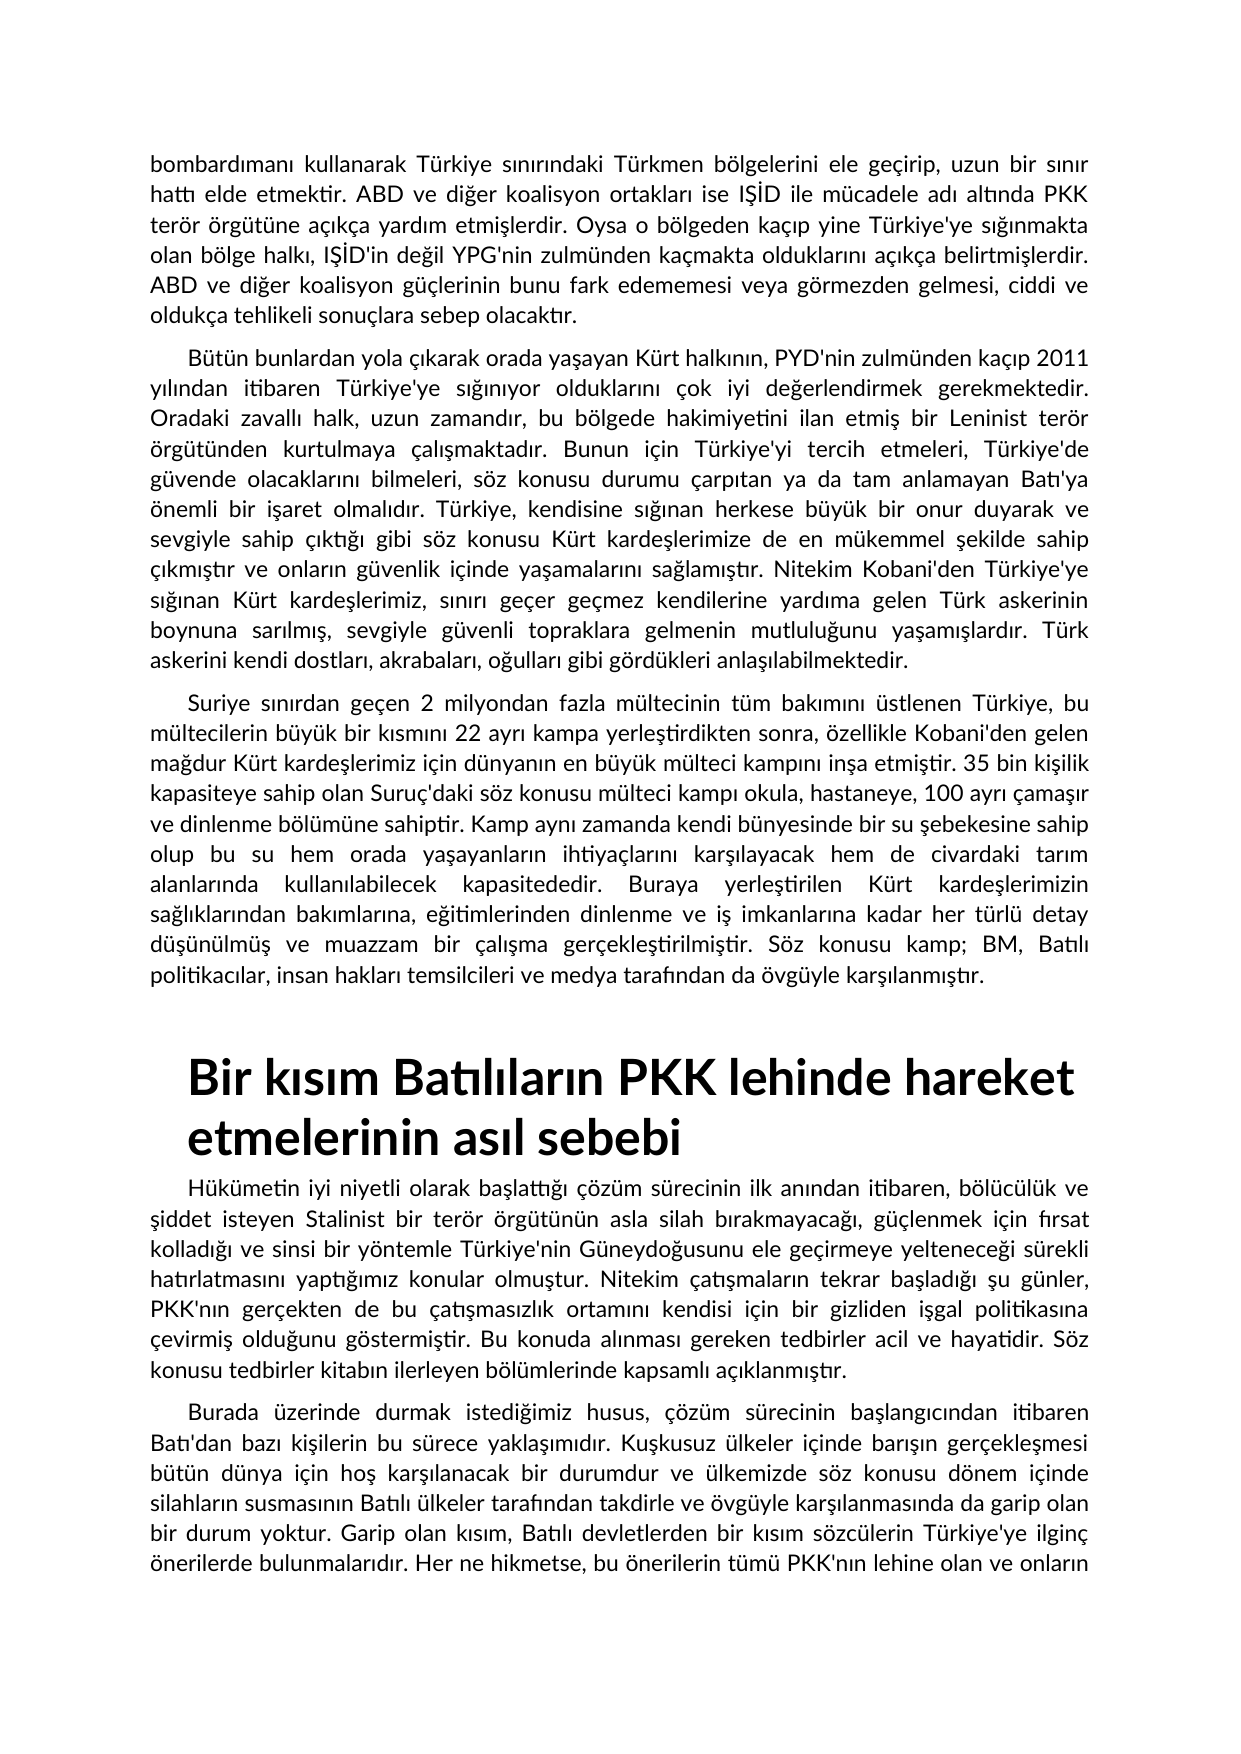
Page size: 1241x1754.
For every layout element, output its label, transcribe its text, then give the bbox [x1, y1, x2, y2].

subtitle Bir kısım Batılıların PKK lehinde hareket etmelerinin asıl sebebi [187, 1046, 1090, 1166]
text Suriye sınırdan geçen 2 milyondan fazla mültecinin tüm bakımını üstlenen Türkiye, bu mültecilerin büyük bir kısmını 22 ayrı kampa yerleştirdikten sonra, özellikle Kobani'den gelen mağdur Kürt kardeşlerimiz için dünyanın en büyük mülteci kampını inşa etmiştir. 35 bin kişilik kapasiteye sahip olan Suruç'daki söz konusu mülteci kampı okula, hastaneye, 100 ayrı çamaşır ve dinlenme bölümüne sahiptir. Kamp aynı zamanda kendi bünyesinde bir su şebekesine sahip olup bu su hem orada yaşayanların ihtiyaçlarını karşılayacak hem de civardaki tarım alanlarında kullanılabilecek kapasitededir. Buraya yerleştirilen Kürt kardeşlerimizin sağlıklarından bakımlarına, eğitimlerinden dinlenme ve iş imkanlarına kadar her türlü detay düşünülmüş ve muazzam bir çalışma gerçekleştirilmiştir. Söz konusu kamp; BM, Batılı politikacılar, insan hakları temsilcileri ve medya tarafından da övgüyle karşılanmıştır. [150, 688, 1090, 988]
text Burada üzerinde durmak istediğimiz husus, çözüm sürecinin başlangıcından itibaren Batı'dan bazı kişilerin bu sürece yaklaşımıdır. Kuşkusuz ülkeler içinde barışın gerçekleşmesi bütün dünya için hoş karşılanacak bir durumdur ve ülkemizde söz konusu dönem içinde silahların susmasının Batılı ülkeler tarafından takdirle ve övgüyle karşılanmasında da garip olan bir durum yoktur. Garip olan kısım, Batılı devletlerden bir kısım sözcülerin Türkiye'ye ilginç önerilerde bulunmalarıdır. Her ne hikmetse, bu önerilerin tümü PKK'nın lehine olan ve onların [150, 1398, 1090, 1577]
text Bütün bunlardan yola çıkarak orada yaşayan Kürt halkının, PYD'nin zulmünden kaçıp 2011 yılından itibaren Türkiye'ye sığınıyor olduklarını çok iyi değerlendirmek gerekmektedir. Oradaki zavallı halk, uzun zamandır, bu bölgede hakimiyetini ilan etmiş bir Leninist terör örgütünden kurtulmaya çalışmaktadır. Bunun için Türkiye'yi tercih etmeleri, Türkiye'de güvende olacaklarını bilmeleri, söz konusu durumu çarpıtan ya da tam anlamayan Batı'ya önemli bir işaret olmalıdır. Türkiye, kendisine sığınan herkese büyük bir onur duyarak ve sevgiyle sahip çıktığı gibi söz konusu Kürt kardeşlerimize de en mükemmel şekilde sahip çıkmıştır ve onların güvenlik içinde yaşamalarını sağlamıştır. Nitekim Kobani'den Türkiye'ye sığınan Kürt kardeşlerimiz, sınırı geçer geçmez kendilerine yardıma gelen Türk askerinin boynuna sarılmış, sevgiyle güvenli topraklara gelmenin mutluluğunu yaşamışlardır. Türk askerini kendi dostları, akrabaları, oğulları gibi gördükleri anlaşılabilmektedir. [150, 344, 1090, 673]
text Hükümetin iyi niyetli olarak başlattığı çözüm sürecinin ilk anından itibaren, bölücülük ve şiddet isteyen Stalinist bir terör örgütünün asla silah bırakmayacağı, güçlenmek için fırsat kolladığı ve sinsi bir yöntemle Türkiye'nin Güneydoğusunu ele geçirmeye yelteneceği sürekli hatırlatmasını yaptığımız konular olmuştur. Nitekim çatışmaların tekrar başladığı şu günler, PKK'nın gerçekten de bu çatışmasızlık ortamını kendisi için bir gizliden işgal politikasına çevirmiş olduğunu göstermiştir. Bu konuda alınması gereken tedbirler acil ve hayatidir. Söz konusu tedbirler kitabın ilerleyen bölümlerinde kapsamlı açıklanmıştır. [150, 1174, 1090, 1383]
text bombardımanı kullanarak Türkiye sınırındaki Türkmen bölgelerini ele geçirip, uzun bir sınır hattı elde etmektir. ABD ve diğer koalisyon ortakları ise IŞİD ile mücadele adı altında PKK terör örgütüne açıkça yardım etmişlerdir. Oysa o bölgeden kaçıp yine Türkiye'ye sığınmakta olan bölge halkı, IŞİD'in değil YPG'nin zulmünden kaçmakta olduklarını açıkça belirtmişlerdir. ABD ve diğer koalisyon güçlerinin bunu fark edememesi veya görmezden gelmesi, ciddi ve oldukça tehlikeli sonuçlara sebep olacaktır. [150, 150, 1090, 328]
